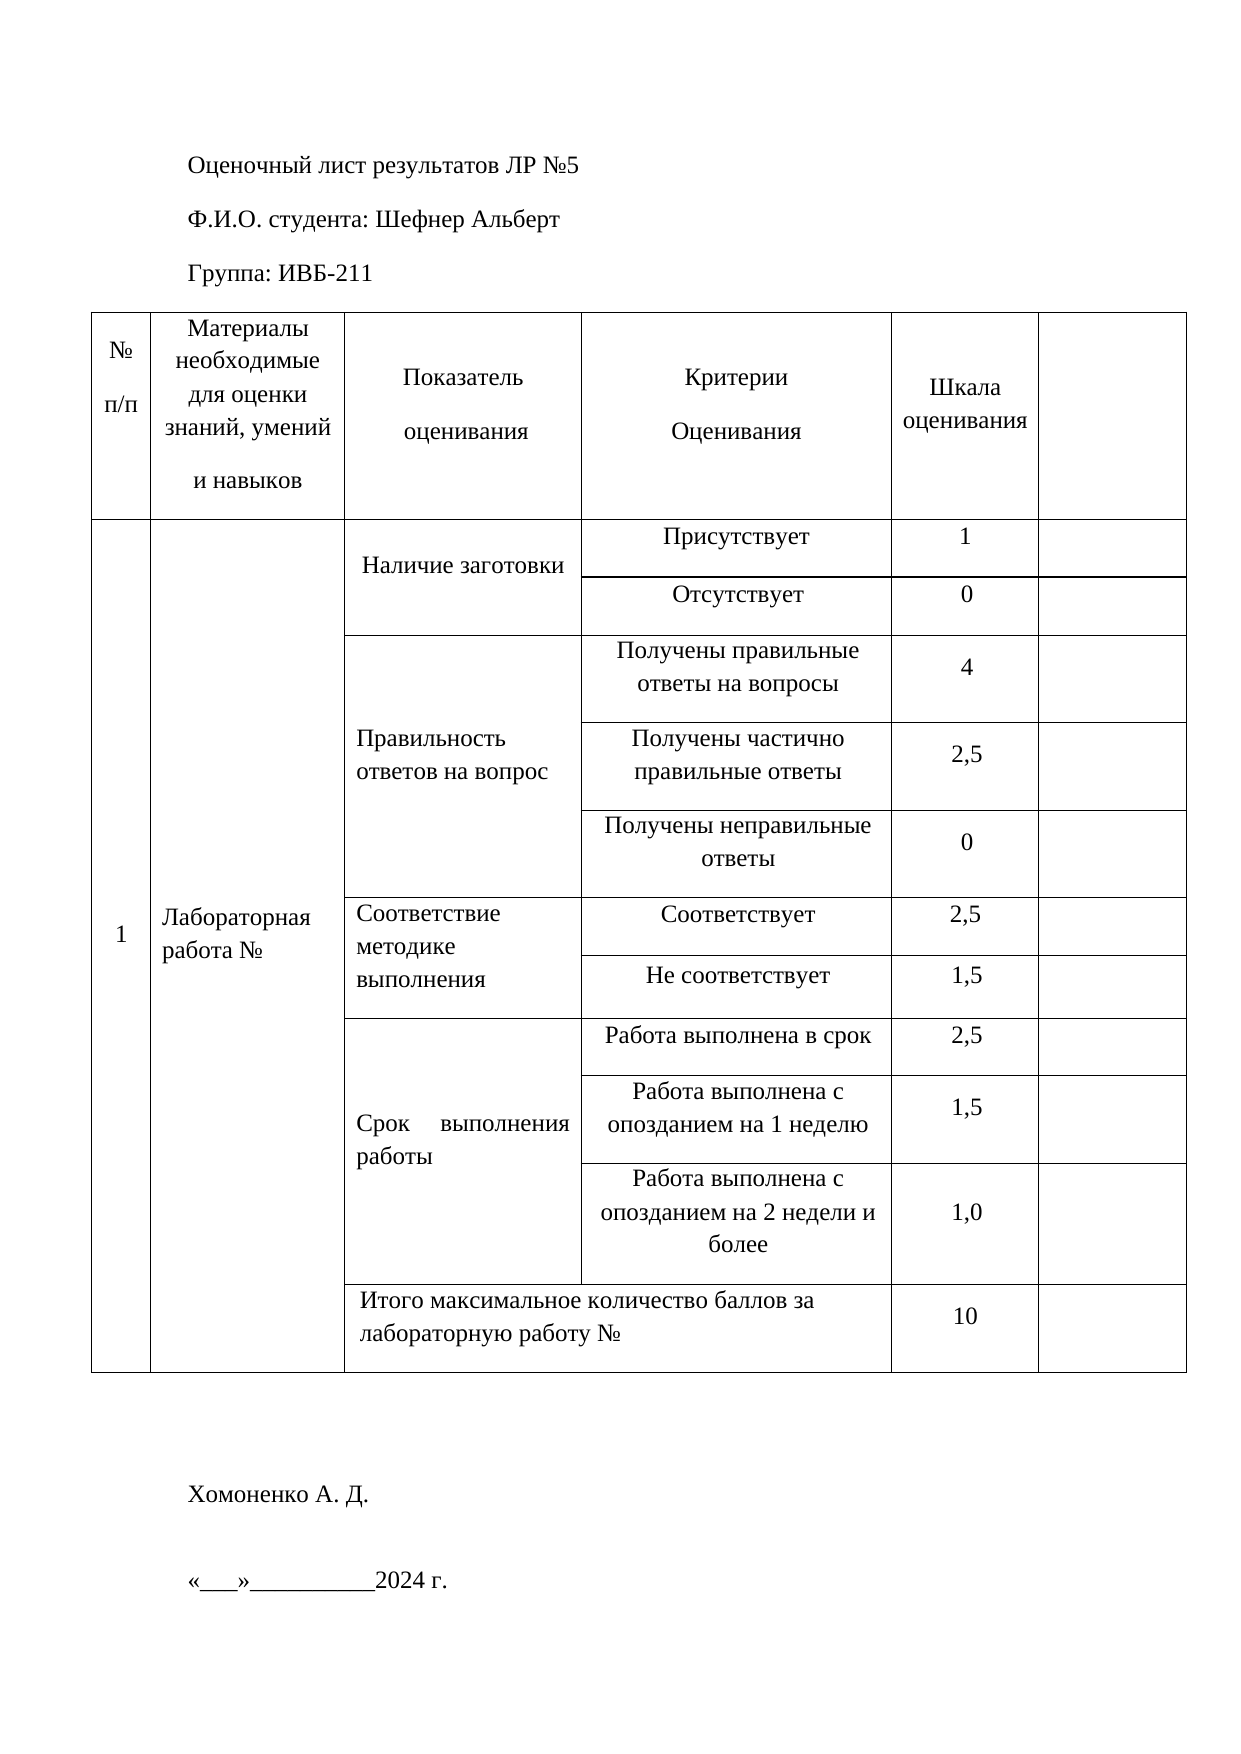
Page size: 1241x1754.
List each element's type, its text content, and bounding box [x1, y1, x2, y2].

table_cell 0 [892, 578, 1038, 634]
table_cell [1039, 1164, 1186, 1283]
table_cell [1039, 520, 1186, 576]
table_cell 2,5 [892, 1019, 1038, 1075]
table_cell Соответствует [582, 898, 891, 954]
text Хомоненко А. Д. [187, 1479, 1090, 1508]
text Группа: ИВБ-211 [187, 258, 1090, 286]
table_header Показатель оценивания [345, 313, 581, 519]
table_cell Правильность ответов на вопрос [345, 636, 581, 897]
table_cell Работа выполнена в срок [582, 1019, 891, 1075]
table_cell Получены частично правильные ответы [582, 723, 891, 809]
table_cell Лабораторная работа № [151, 520, 344, 1372]
table_cell [1039, 1285, 1186, 1372]
table_cell 1 [92, 520, 150, 1372]
table_cell [1039, 723, 1186, 809]
table_cell Не соответствует [582, 956, 891, 1017]
table_header Материалы необходимые для оценки знаний, умений и навыков [151, 313, 344, 519]
table_cell 1,0 [892, 1164, 1038, 1283]
text Ф.И.О. студента: Шефнер Альберт [187, 204, 1090, 233]
table_cell [1039, 578, 1186, 634]
table_cell [1039, 1076, 1186, 1162]
table_cell Итого максимальное количество баллов за лабораторную работу № [345, 1285, 891, 1372]
table_cell 1 [892, 520, 1038, 576]
table_cell Работа выполнена с опозданием на 2 недели и более [582, 1164, 891, 1283]
table_cell 2,5 [892, 898, 1038, 954]
table_cell [1039, 811, 1186, 897]
table_cell Наличие заготовки [345, 520, 581, 634]
table_cell 4 [892, 636, 1038, 722]
table_cell 0 [892, 811, 1038, 897]
table_cell [1039, 636, 1186, 722]
table_header Критерии Оценивания [582, 313, 891, 519]
table_cell Получены неправильные ответы [582, 811, 891, 897]
table_cell Присутствует [582, 520, 891, 576]
table_header Шкала оценивания [892, 313, 1038, 519]
table_cell 2,5 [892, 723, 1038, 809]
text «___»__________2024 г. [187, 1533, 1090, 1594]
text Оценочный лист результатов ЛР №5 [187, 150, 1090, 179]
table_cell [1039, 956, 1186, 1017]
table_cell [1039, 1019, 1186, 1075]
table_header [1039, 313, 1186, 519]
table_cell Работа выполнена с опозданием на 1 неделю [582, 1076, 891, 1162]
table_cell 10 [892, 1285, 1038, 1372]
table_header № п/п [92, 313, 150, 519]
table_cell Отсутствует [582, 578, 891, 634]
table_cell Срок выполнения работы [345, 1019, 581, 1283]
table_cell 1,5 [892, 956, 1038, 1017]
table_cell [1039, 898, 1186, 954]
table_cell Соответствие методике выполнения [345, 898, 581, 1017]
table_cell 1,5 [892, 1076, 1038, 1162]
table_cell Получены правильные ответы на вопросы [582, 636, 891, 722]
